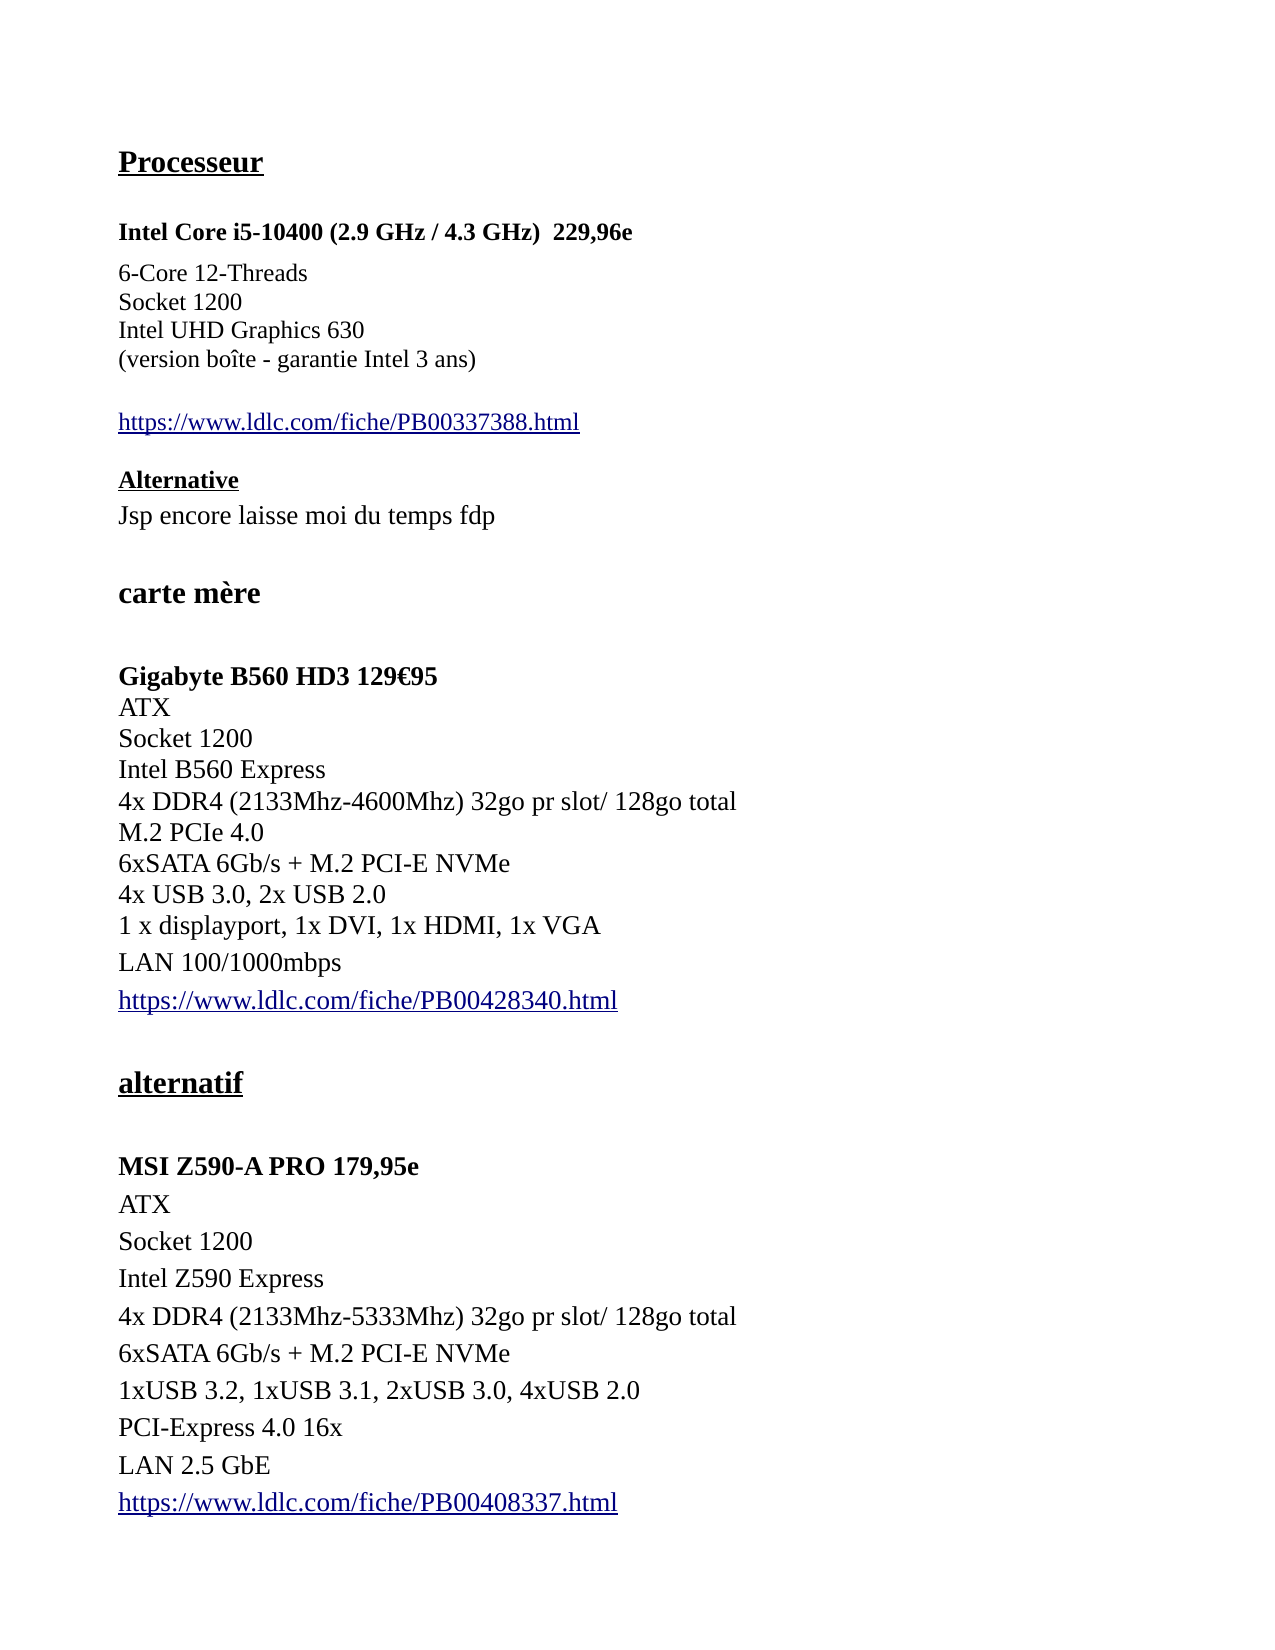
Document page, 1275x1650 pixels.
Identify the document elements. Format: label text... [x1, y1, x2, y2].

subtitle 4x USB 3.0, 2x USB 2.0 [118, 878, 1157, 909]
text 4x DDR4 (2133Mhz-5333Mhz) 32go pr slot/ 128go total [118, 1300, 1157, 1331]
text https://www.ldlc.com/fiche/PB00428340.html [118, 984, 1157, 1015]
text Intel Z590 Express [118, 1262, 1157, 1293]
text carte mère [118, 574, 1157, 610]
text 1 x displayport, 1x DVI, 1x HDMI, 1x VGA [118, 909, 1157, 940]
subtitle Gigabyte B560 HD3 129€95 [118, 660, 1157, 691]
text MSI Z590-A PRO 179,95e [118, 1151, 1157, 1182]
text LAN 2.5 GbE [118, 1449, 1157, 1480]
subtitle Intel B560 Express [118, 753, 1157, 785]
text Jsp encore laisse moi du temps fdp [118, 499, 1157, 531]
subtitle Alternative [118, 465, 1157, 493]
text 1xUSB 3.2, 1xUSB 3.1, 2xUSB 3.0, 4xUSB 2.0 [118, 1374, 1157, 1405]
text alternatif [118, 1064, 1157, 1100]
text 6xSATA 6Gb/s + M.2 PCI-E NVMe [118, 1337, 1157, 1368]
subtitle ATX [118, 691, 1157, 722]
text https://www.ldlc.com/fiche/PB00408337.html [118, 1486, 1157, 1517]
subtitle Intel UHD Graphics 630 [118, 315, 1157, 344]
text ATX [118, 1188, 1157, 1219]
subtitle 6xSATA 6Gb/s + M.2 PCI-E NVMe [118, 847, 1157, 878]
subtitle Socket 1200 [118, 287, 1157, 315]
subtitle (version boîte - garantie Intel 3 ans) [118, 344, 1157, 373]
subtitle Processeur [118, 143, 1157, 179]
subtitle https://www.ldlc.com/fiche/PB00337388.html [118, 407, 1157, 436]
subtitle 4x DDR4 (2133Mhz-4600Mhz) 32go pr slot/ 128go total [118, 785, 1157, 816]
subtitle Intel Core i5-10400 (2.9 GHz / 4.3 GHz) 229,96e [118, 217, 1157, 245]
subtitle M.2 PCIe 4.0 [118, 816, 1157, 847]
subtitle 6-Core 12-Threads [118, 258, 1157, 287]
text PCI-Express 4.0 16x [118, 1412, 1157, 1443]
subtitle Socket 1200 [118, 722, 1157, 753]
text LAN 100/1000mbps [118, 947, 1157, 978]
text Socket 1200 [118, 1225, 1157, 1256]
